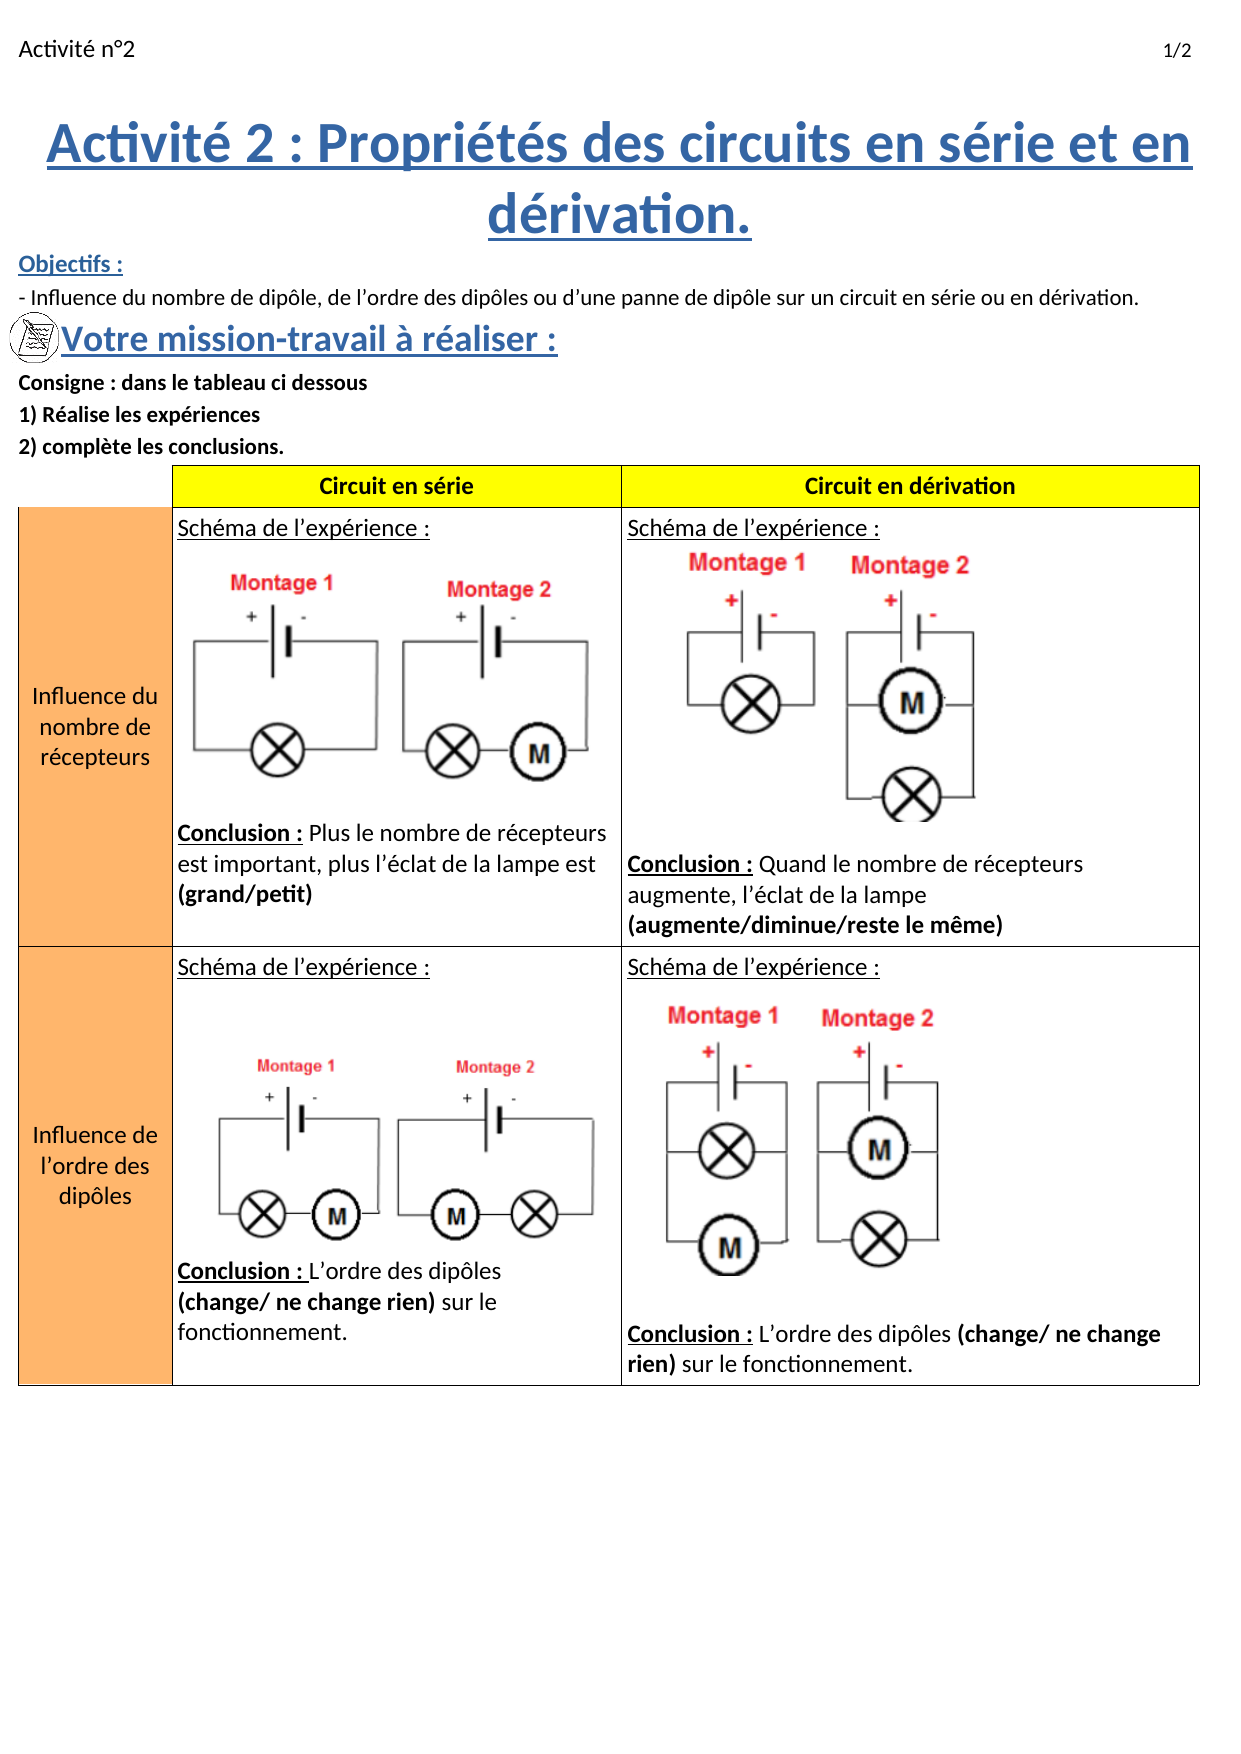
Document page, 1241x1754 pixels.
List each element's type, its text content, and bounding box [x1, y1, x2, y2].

text - Influence du nombre de dipôle, de l’ordre des dipôles ou d’une panne de dipôle sur un circuit en série ou en dérivation. [18, 283, 1221, 311]
table_cell Schéma de l’expérience : Conclusion : Quand le nombre de récepteurs augmente, l’éclat de la lampe (augmente/diminue/reste le même) [622, 508, 1199, 946]
text Objectifs : [18, 248, 1221, 279]
text 1) Réalise les expériences [18, 400, 1221, 428]
table_header [18, 465, 172, 507]
picture [631, 549, 988, 822]
picture [213, 1052, 600, 1256]
picture [188, 563, 592, 787]
picture [9, 312, 59, 363]
table_cell Influence du nombre de récepteurs [19, 507, 172, 946]
table_cell Schéma de l’expérience : Conclusion : L’ordre des dipôles (change/ ne change rien) sur le fonctionnement. [622, 947, 1199, 1384]
text Votre mission-travail à réaliser : [59, 315, 1221, 361]
table_header Circuit en dérivation [622, 466, 1199, 507]
text Consigne : dans le tableau ci dessous [18, 368, 1221, 396]
table_header Circuit en série [173, 466, 621, 507]
table_cell Influence de l’ordre des dipôles [19, 947, 172, 1384]
table_cell Schéma de l’expérience : Conclusion : Plus le nombre de récepteurs est important, plus l’éclat de la lampe est (grand/petit) [173, 508, 621, 946]
table_cell Schéma de l’expérience : Conclusion : L’ordre des dipôles (change/ ne change rien) sur le fonctionnement. [173, 947, 621, 1384]
text 2) complète les conclusions. [18, 432, 1221, 461]
picture [654, 1002, 948, 1276]
title Activité 2 : Propriétés des circuits en série et en dérivation. [18, 106, 1221, 248]
